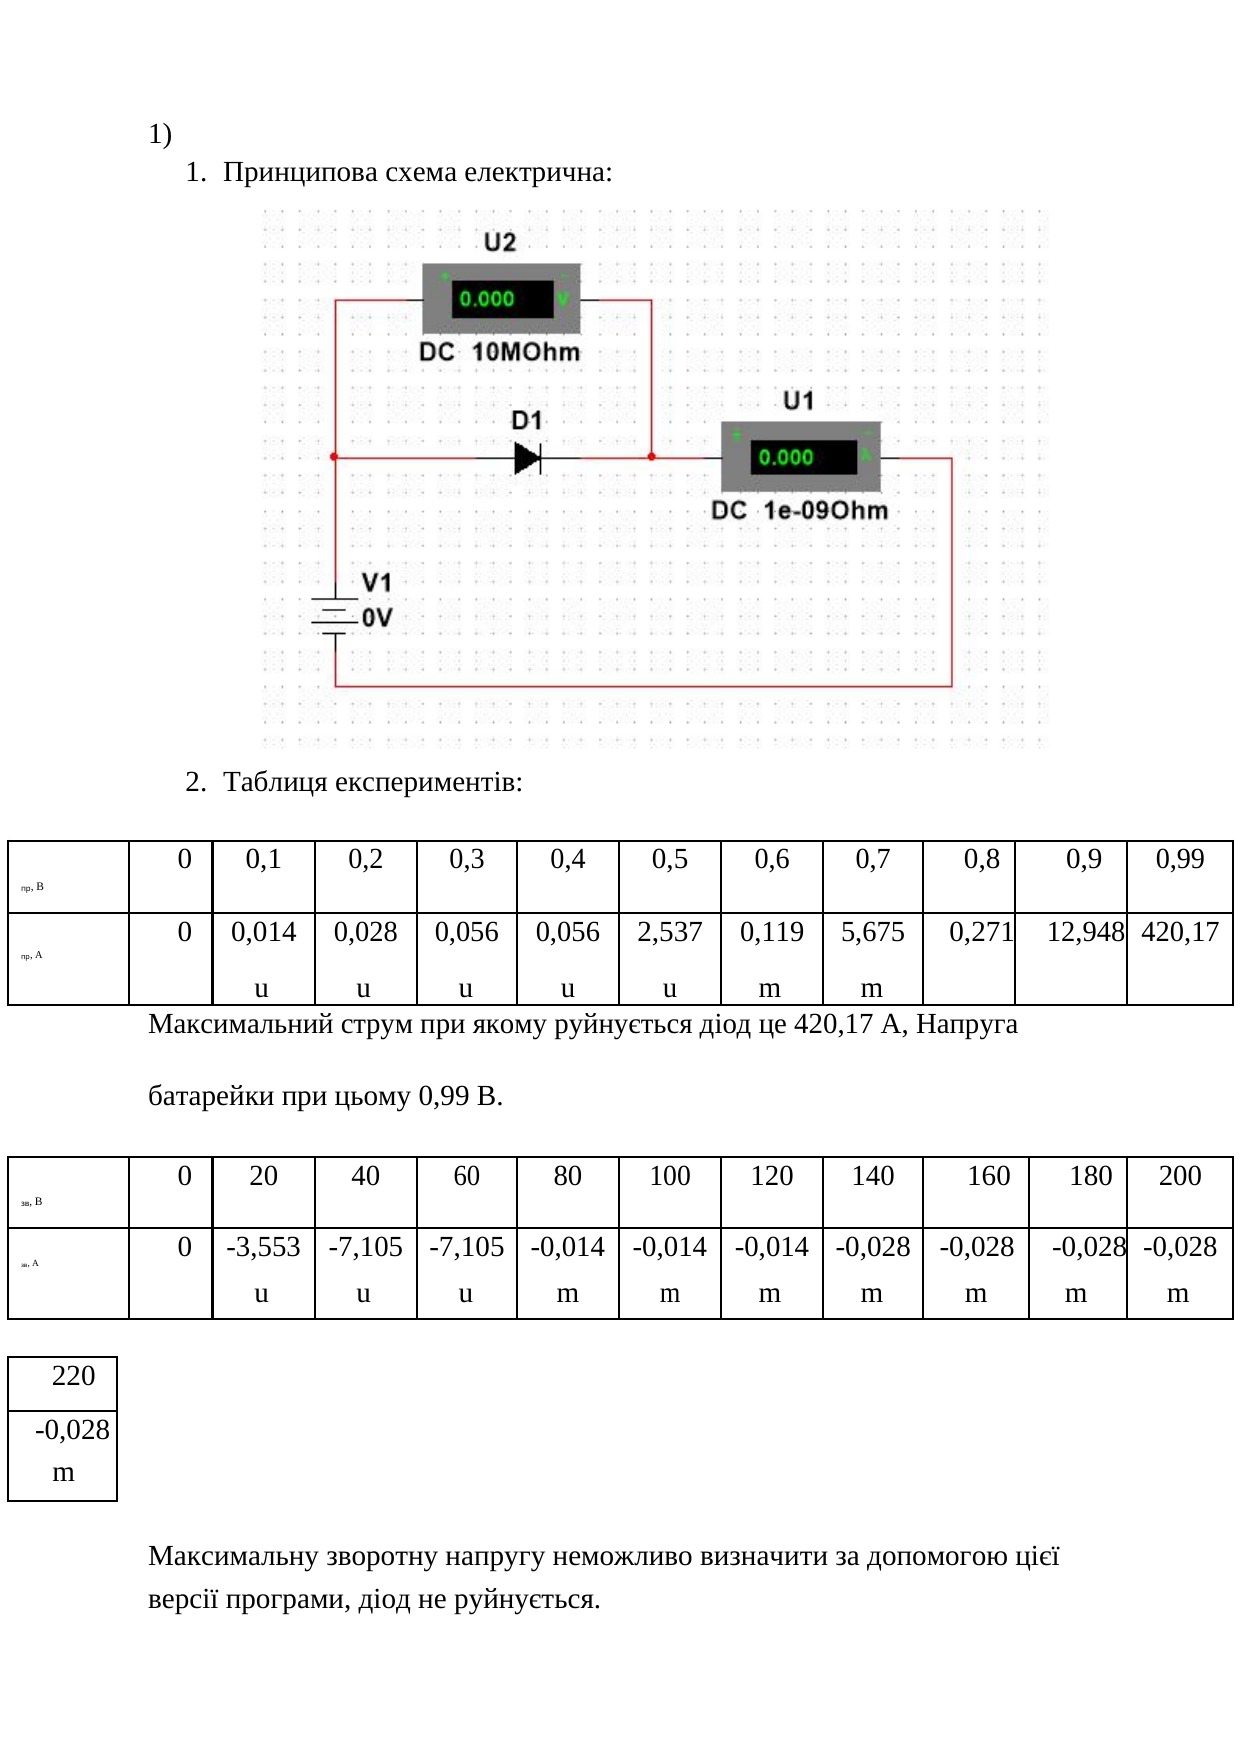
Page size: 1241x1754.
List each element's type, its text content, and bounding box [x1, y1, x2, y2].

table_cell m [9, 1454, 116, 1492]
table_cell u [316, 970, 416, 1004]
table_cell [130, 1276, 211, 1314]
table_cell [1127, 1006, 1233, 1078]
table_cell [417, 1492, 517, 1499]
table_cell [721, 1403, 823, 1410]
table_cell [1015, 1492, 1029, 1499]
table_cell [315, 1492, 417, 1499]
table_cell 140 [824, 1158, 922, 1217]
table_cell [1015, 1116, 1029, 1156]
table_cell m [518, 1276, 618, 1314]
table_cell [1127, 1078, 1233, 1116]
table_cell [1029, 1454, 1127, 1492]
table_cell [1015, 1078, 1029, 1116]
table_cell [9, 1217, 117, 1227]
table_cell [1128, 970, 1232, 1004]
table_cell -0,028 [9, 1412, 116, 1454]
table_cell [1016, 902, 1029, 912]
table_cell [1030, 1217, 1126, 1227]
table_cell [824, 1314, 922, 1318]
table_cell u [214, 1276, 314, 1314]
picture [249, 198, 1050, 755]
table_cell [1127, 1320, 1233, 1356]
table_cell [9, 1276, 117, 1314]
table_cell 0,028 [316, 914, 416, 970]
table_cell m [722, 1276, 822, 1314]
table_cell [1127, 1410, 1233, 1454]
table_cell -7,105 [316, 1229, 416, 1276]
table_cell [213, 1403, 314, 1410]
table_cell [1015, 1217, 1028, 1227]
table_cell [721, 1078, 823, 1116]
table_cell [1029, 902, 1126, 912]
table_cell [213, 1454, 314, 1492]
table_cell [417, 1454, 517, 1492]
table_cell [619, 1356, 721, 1403]
table_cell [315, 1410, 417, 1454]
table_cell [1016, 914, 1029, 970]
table_cell [619, 1410, 721, 1454]
table_cell [316, 1217, 416, 1227]
table_cell [1015, 1229, 1028, 1276]
table_cell [9, 902, 117, 912]
table_cell [824, 1217, 922, 1227]
table_cell [315, 1116, 417, 1156]
table_cell 0,014 [214, 914, 314, 970]
table_cell [923, 1454, 1014, 1492]
table_cell [417, 1356, 517, 1403]
table_cell [117, 970, 128, 1004]
table_cell [9, 1314, 117, 1318]
table_cell [9, 1403, 116, 1410]
table_cell [1029, 970, 1126, 1004]
table_cell [517, 1078, 619, 1116]
table_cell [1128, 1217, 1232, 1227]
table_cell 0,271 [924, 914, 1014, 970]
table_cell [1030, 1314, 1126, 1318]
table_cell -0,028 [1030, 1229, 1126, 1276]
table_cell [620, 1314, 720, 1318]
table_header 0,99 [1128, 842, 1232, 902]
table_cell [315, 1403, 417, 1410]
table_cell [418, 1314, 516, 1318]
table_cell [823, 1356, 923, 1403]
table_cell 220 [9, 1358, 116, 1403]
table_cell u [620, 970, 720, 1004]
table_cell [117, 902, 128, 912]
table_cell [517, 1116, 619, 1156]
table_cell [214, 902, 314, 912]
table_cell [214, 1314, 314, 1318]
table_cell [117, 1078, 129, 1116]
table_header 0,9 [1029, 842, 1126, 902]
table_cell [1015, 1410, 1029, 1454]
table_cell пр, A [9, 914, 128, 970]
table_header 0,1 [214, 842, 314, 902]
table_cell [417, 1320, 517, 1356]
table_cell [117, 1006, 129, 1078]
table_cell 120 [722, 1158, 822, 1217]
table_cell [1015, 1158, 1028, 1217]
table_cell [118, 1410, 129, 1454]
table_cell [517, 1356, 619, 1403]
table_cell [1029, 1410, 1127, 1454]
table_cell [1015, 1314, 1028, 1318]
table_cell [924, 902, 1014, 912]
table_cell 40 [316, 1158, 416, 1217]
table_cell [1015, 1454, 1029, 1492]
table_cell [1128, 1314, 1232, 1318]
table_cell u [418, 1276, 516, 1314]
table_cell [517, 1492, 619, 1499]
table_cell [129, 1320, 212, 1356]
table_header 0,3 [418, 842, 516, 902]
table_cell [130, 1314, 211, 1318]
list Таблиця експериментів: [185, 764, 1232, 797]
table_cell [823, 1492, 923, 1499]
table_header 0,7 [824, 842, 922, 902]
table_cell [823, 1403, 923, 1410]
table_cell [118, 1454, 129, 1492]
table_cell [1127, 1454, 1233, 1492]
table_cell -0,028 [924, 1229, 1014, 1276]
table_cell -7,105 [418, 1229, 516, 1276]
table_cell m [824, 1276, 922, 1314]
table_cell [619, 1320, 721, 1356]
table_cell [923, 1356, 1014, 1403]
table_cell зв, A [9, 1229, 128, 1276]
table_cell [619, 1403, 721, 1410]
table_cell m [620, 1276, 720, 1314]
table_cell 0 [130, 1229, 211, 1276]
table_cell [517, 1320, 619, 1356]
table_cell [1016, 970, 1029, 1004]
table_cell m [824, 970, 922, 1004]
table_cell [118, 1403, 129, 1410]
table_cell 2,537 [620, 914, 720, 970]
table_cell [620, 902, 720, 912]
table_cell 20 [214, 1158, 314, 1217]
text Максимальну зворотну напругу неможливо визначити за допомогою цієї версії програми, діод не руйнується. [148, 1538, 1130, 1615]
table_cell [9, 1492, 116, 1499]
table_cell [117, 1276, 128, 1314]
table_cell [923, 1320, 1014, 1356]
table_cell [518, 902, 618, 912]
table_cell -0,028 [1128, 1229, 1232, 1276]
table_cell 12,948 [1029, 914, 1126, 970]
table_cell -0,028 [824, 1229, 922, 1276]
table_header 0,5 [620, 842, 720, 902]
table_cell [823, 1454, 923, 1492]
table_cell [129, 1116, 212, 1156]
table_cell [721, 1356, 823, 1403]
table_cell [923, 1492, 1014, 1499]
table_cell [1029, 1492, 1127, 1499]
table_cell [316, 1314, 416, 1318]
table_cell батарейки при цьому 0,99 В. [129, 1078, 517, 1116]
table_cell [1029, 1006, 1127, 1078]
table_cell -0,014 [620, 1229, 720, 1276]
table_cell [923, 1410, 1014, 1454]
table_cell [1015, 1320, 1029, 1356]
table_cell [417, 1410, 517, 1454]
table_cell 0,056 [418, 914, 516, 970]
table_cell [517, 1454, 619, 1492]
table_cell [213, 1492, 314, 1499]
table_cell u [316, 1276, 416, 1314]
table_cell [117, 1314, 128, 1318]
table_cell [117, 1217, 128, 1227]
table_cell 60 [418, 1158, 516, 1217]
table_cell [924, 1217, 1014, 1227]
table_cell 5,675 [824, 914, 922, 970]
table_cell -3,553 [214, 1229, 314, 1276]
table_cell [721, 1454, 823, 1492]
table_cell 0 [130, 914, 211, 970]
table_cell [1127, 1492, 1233, 1499]
table_cell [213, 1320, 314, 1356]
table_cell [924, 970, 1014, 1004]
table_header 0,8 [924, 842, 1014, 902]
text 1) [148, 116, 1232, 149]
table_cell [1015, 1403, 1029, 1410]
table_cell [129, 1492, 212, 1499]
table_cell [118, 1492, 129, 1499]
table_cell [518, 1314, 618, 1318]
table_cell -0,014 [722, 1229, 822, 1276]
table_header пр, B [9, 842, 128, 902]
table_cell [1127, 1116, 1233, 1156]
table_cell [923, 1116, 1014, 1156]
table_cell [1029, 1403, 1127, 1410]
table_cell [117, 1116, 129, 1156]
table_cell [1128, 902, 1232, 912]
table_cell [823, 1116, 923, 1156]
table_cell [1029, 1078, 1127, 1116]
table_cell m [722, 970, 822, 1004]
table_cell [619, 1492, 721, 1499]
table_cell m [1030, 1276, 1126, 1314]
table_cell [118, 1356, 129, 1403]
table_cell 100 [620, 1158, 720, 1217]
table_cell [129, 1356, 212, 1403]
table_header [1016, 842, 1029, 902]
table_cell [8, 1006, 117, 1078]
table_header 0 [130, 842, 211, 902]
table_cell [117, 1320, 129, 1356]
table_cell [130, 1217, 211, 1227]
table_cell 160 [924, 1158, 1014, 1217]
table_cell [619, 1454, 721, 1492]
table_cell [620, 1217, 720, 1227]
table_cell [417, 1116, 517, 1156]
table_cell [418, 902, 516, 912]
table_cell [315, 1454, 417, 1492]
table_cell m [1128, 1276, 1232, 1314]
table_cell [518, 1217, 618, 1227]
table_cell 420,17 [1128, 914, 1232, 970]
table_cell [923, 1403, 1014, 1410]
table_cell [1029, 1116, 1127, 1156]
table_cell -0,014 [518, 1229, 618, 1276]
table_cell [1015, 1356, 1029, 1403]
table_cell [1127, 1403, 1233, 1410]
table_cell [722, 1217, 822, 1227]
table_cell [417, 1403, 517, 1410]
table_cell [316, 902, 416, 912]
table_cell Максимальний струм при якому руйнується діод це 420,17 А, Напруга [129, 1006, 1029, 1078]
table_cell [1029, 1356, 1127, 1403]
table_cell [1127, 1356, 1233, 1403]
table_cell [722, 902, 822, 912]
table_cell [721, 1320, 823, 1356]
table_cell [517, 1403, 619, 1410]
table_cell [721, 1410, 823, 1454]
table_cell [418, 1217, 516, 1227]
table_cell 200 [1128, 1158, 1232, 1217]
table_cell [823, 1410, 923, 1454]
table_cell [129, 1410, 212, 1454]
table_cell [8, 1116, 117, 1156]
table_cell [213, 1356, 314, 1403]
table_cell [924, 1314, 1014, 1318]
table_cell [721, 1492, 823, 1499]
table_cell [722, 1314, 822, 1318]
table_header 0,2 [316, 842, 416, 902]
table_cell [213, 1116, 314, 1156]
table_cell [823, 1320, 923, 1356]
table_header 0,6 [722, 842, 822, 902]
table_cell [8, 1078, 117, 1116]
table_cell [315, 1320, 417, 1356]
list Принципова схема електрична: [185, 154, 1232, 188]
table_cell [129, 1403, 212, 1410]
table_cell [129, 1454, 212, 1492]
table_cell u [214, 970, 314, 1004]
table_cell [721, 1116, 823, 1156]
table_header 0,4 [518, 842, 618, 902]
table_cell [619, 1078, 721, 1116]
table_cell u [518, 970, 618, 1004]
table_cell зв, B [9, 1158, 128, 1217]
table_cell m [924, 1276, 1028, 1314]
table_cell [213, 1410, 314, 1454]
table_cell u [418, 970, 516, 1004]
table_cell 0,119 [722, 914, 822, 970]
table_cell [315, 1356, 417, 1403]
table_cell [824, 902, 922, 912]
table_cell [130, 902, 211, 912]
table_cell [9, 970, 117, 1004]
table_cell [8, 1320, 117, 1356]
table_cell 0 [130, 1158, 211, 1217]
table_cell 80 [518, 1158, 618, 1217]
table_cell [517, 1410, 619, 1454]
table_cell [130, 970, 211, 1004]
table_cell [214, 1217, 314, 1227]
table_cell [619, 1116, 721, 1156]
table_cell 0,056 [518, 914, 618, 970]
table_cell [1029, 1320, 1127, 1356]
table_cell [823, 1078, 923, 1116]
table_cell [923, 1078, 1014, 1116]
table_cell 180 [1030, 1158, 1126, 1217]
